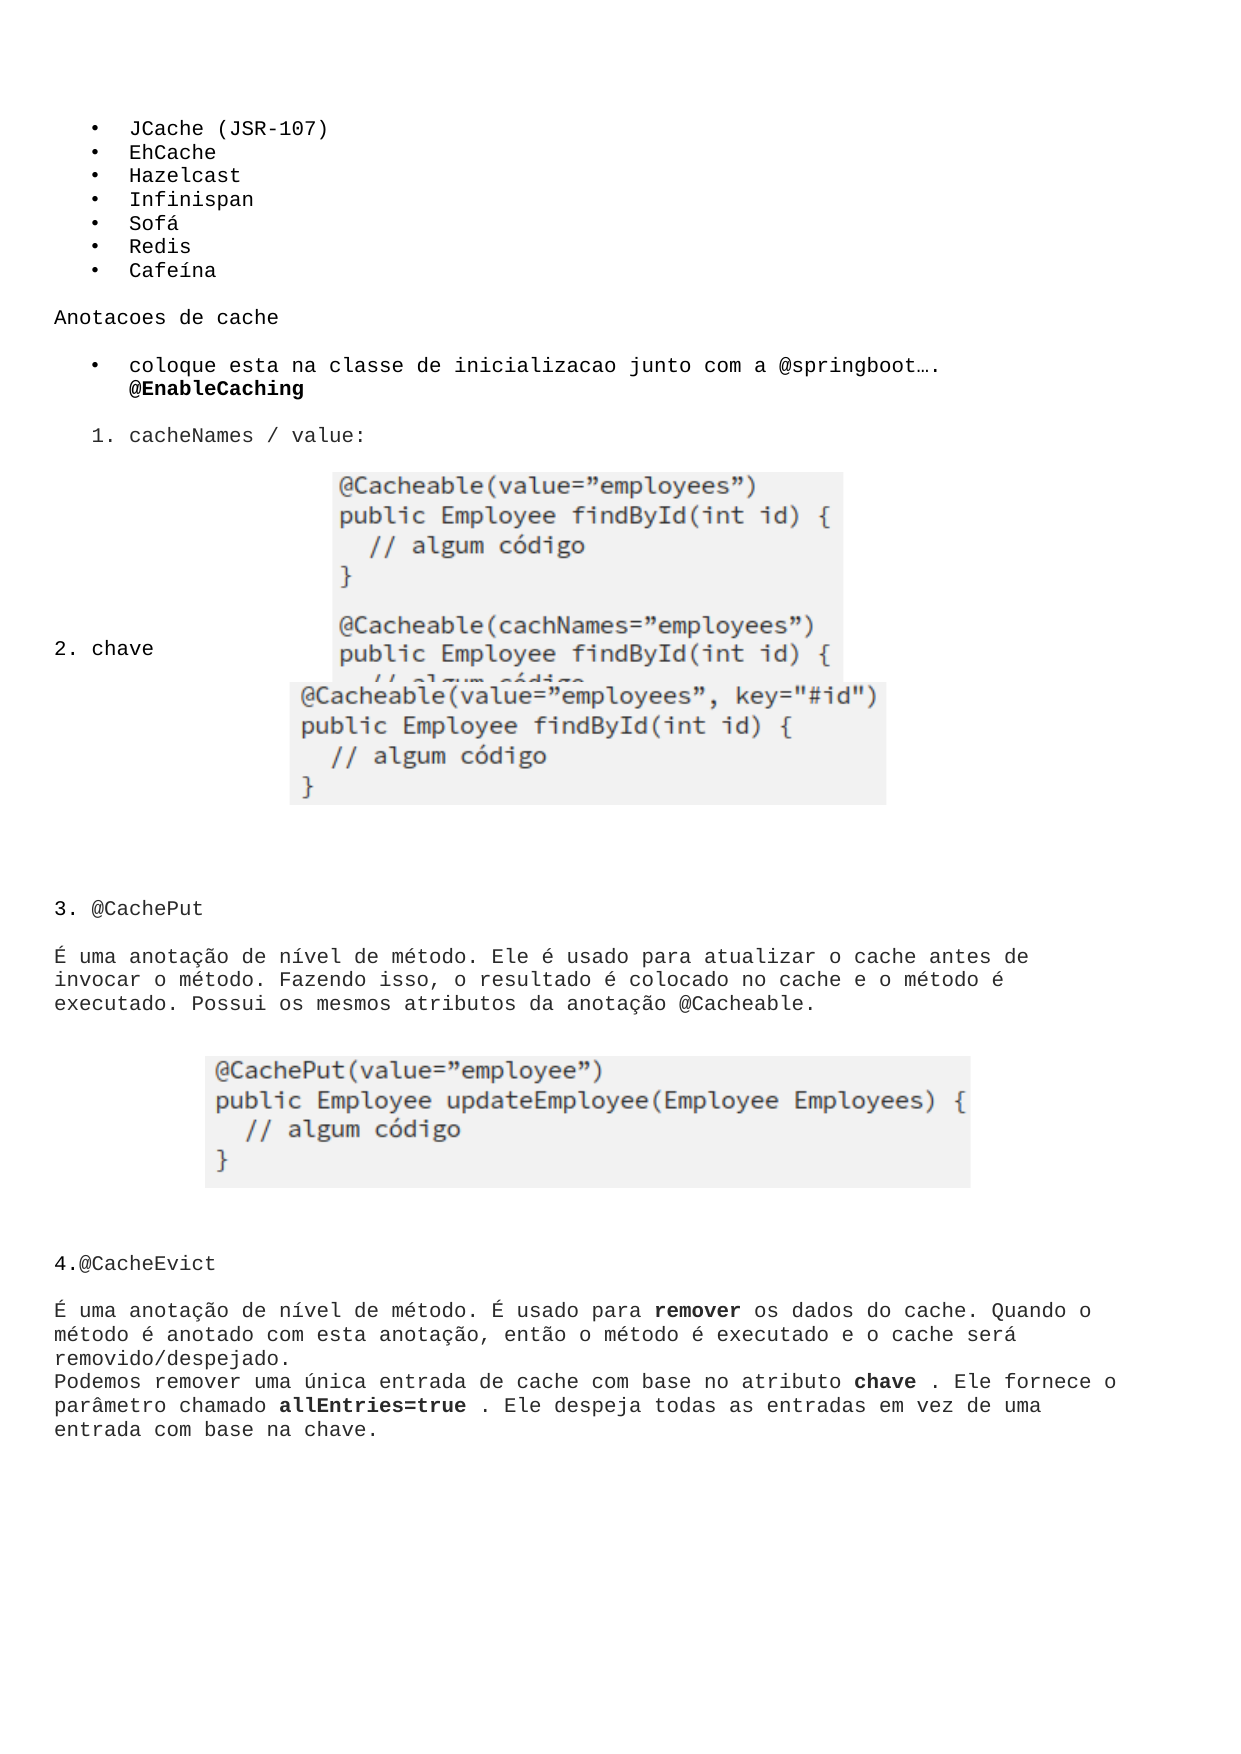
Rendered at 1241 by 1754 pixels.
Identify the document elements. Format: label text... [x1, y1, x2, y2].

text Anotacoes de cache [54, 307, 1122, 331]
picture [289, 472, 887, 805]
text @EnableCaching [54, 378, 1122, 402]
text Podemos remover uma única entrada de cache com base no atributo chave . Ele fornece o parâmetro chamado allEntries=true . Ele despeja todas as entradas em vez de uma entrada com base na chave. [54, 1371, 1122, 1442]
list Cafeína [91, 260, 1122, 284]
text 1. cacheNames / value: [54, 426, 1122, 449]
list Sofá [91, 213, 1122, 236]
list EhCache [91, 142, 1122, 165]
list Redis [91, 236, 1122, 260]
list coloque esta na classe de inicializacao junto com a @springboot…. [91, 354, 1122, 378]
list Hazelcast [91, 165, 1122, 189]
text 2. chave [54, 638, 332, 662]
text 3. @CachePut [54, 898, 1122, 922]
text [844, 638, 1122, 662]
text 4.@CacheEvict [54, 1253, 1122, 1277]
list JCache (JSR-107) [91, 118, 1122, 142]
picture [205, 1056, 971, 1188]
list Infinispan [91, 189, 1122, 213]
text É uma anotação de nível de método. Ele é usado para atualizar o cache antes de invocar o método. Fazendo isso, o resultado é colocado no cache e o método é executado. Possui os mesmos atributos da anotação @Cacheable. [54, 946, 1122, 1017]
text É uma anotação de nível de método. É usado para remover os dados do cache. Quando o método é anotado com esta anotação, então o método é executado e o cache será removido/despejado. [54, 1300, 1122, 1371]
